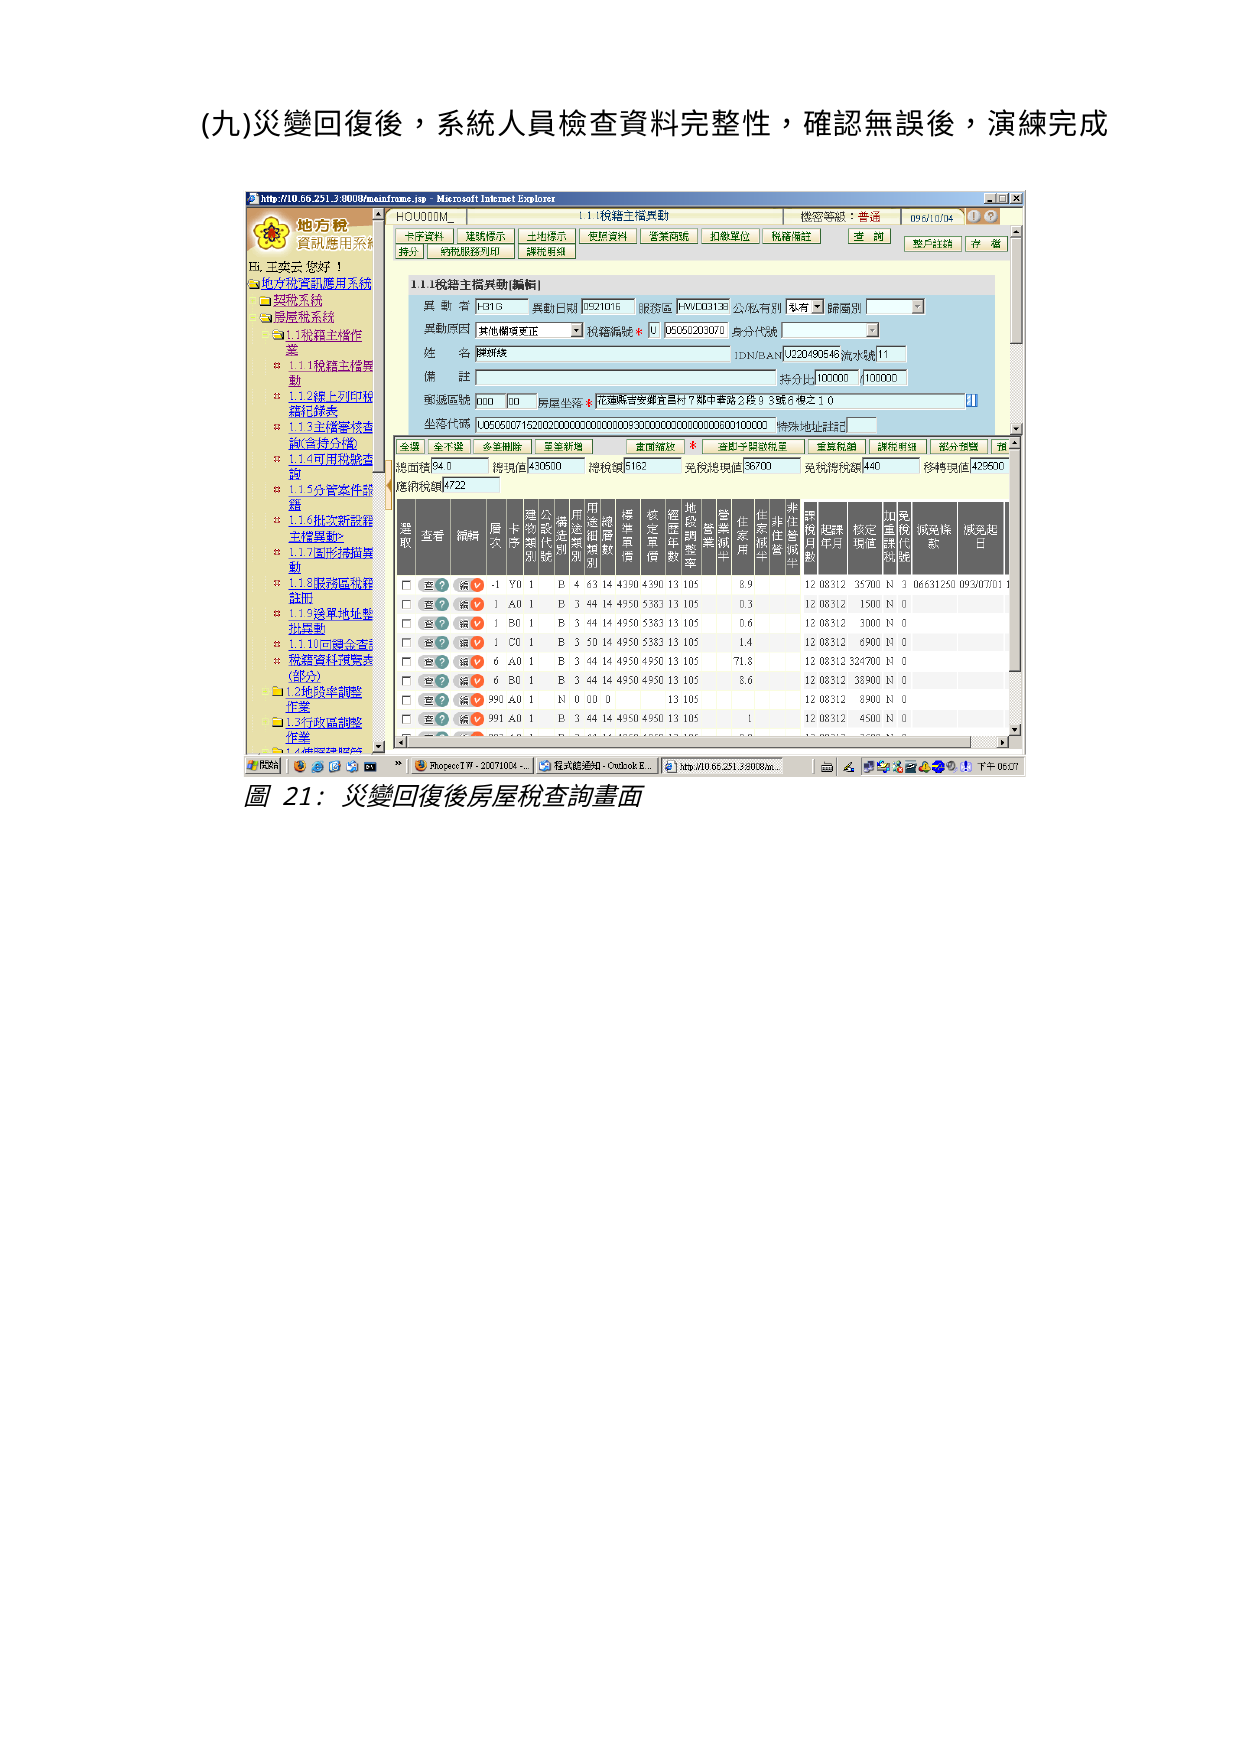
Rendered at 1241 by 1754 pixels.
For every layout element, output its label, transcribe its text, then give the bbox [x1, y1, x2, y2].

list 災變回復後，系統人員檢查資料完整性，確認無誤後，演練完成 [201, 94, 1151, 144]
list 圖 21: 災變回復後房屋稅查詢畫面 [243, 777, 1026, 813]
list [243, 177, 1026, 190]
picture [243, 190, 1026, 777]
